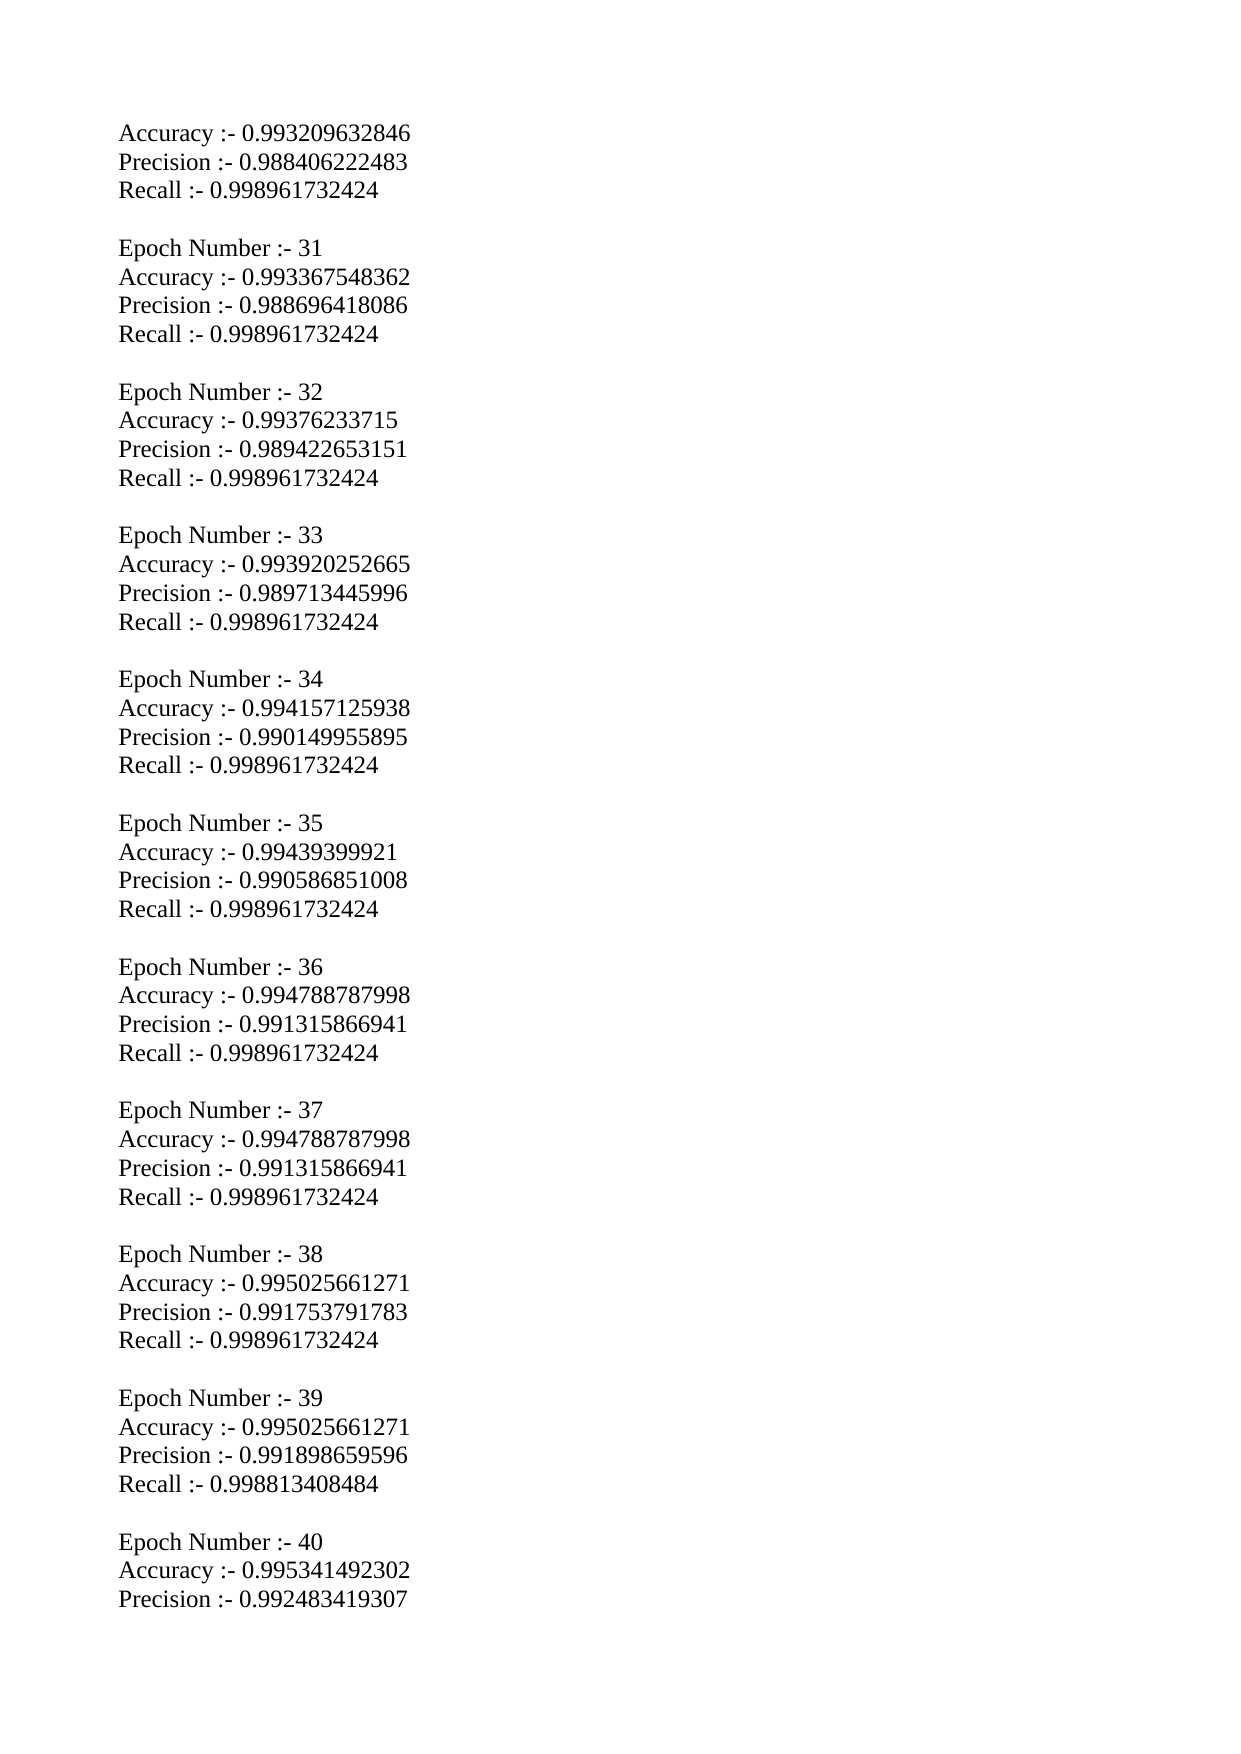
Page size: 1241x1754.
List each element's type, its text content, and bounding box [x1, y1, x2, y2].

text Precision :- 0.989422653151 [118, 434, 1122, 463]
text Precision :- 0.988696418086 [118, 291, 1122, 319]
text Precision :- 0.991898659596 [118, 1441, 1122, 1469]
text Epoch Number :- 35 [118, 808, 1122, 837]
text Precision :- 0.990586851008 [118, 866, 1122, 894]
text Precision :- 0.988406222483 [118, 147, 1122, 176]
text Precision :- 0.992483419307 [118, 1584, 1122, 1613]
text Recall :- 0.998961732424 [118, 894, 1122, 923]
text Accuracy :- 0.994157125938 [118, 693, 1122, 722]
text Recall :- 0.998961732424 [118, 1326, 1122, 1354]
text Epoch Number :- 36 [118, 952, 1122, 981]
text Precision :- 0.989713445996 [118, 578, 1122, 607]
text Accuracy :- 0.99376233715 [118, 406, 1122, 434]
text Accuracy :- 0.993920252665 [118, 549, 1122, 578]
text Accuracy :- 0.994788787998 [118, 1124, 1122, 1153]
text Accuracy :- 0.995341492302 [118, 1556, 1122, 1584]
text Epoch Number :- 37 [118, 1096, 1122, 1124]
text Epoch Number :- 32 [118, 377, 1122, 406]
text Recall :- 0.998961732424 [118, 751, 1122, 779]
text Epoch Number :- 34 [118, 664, 1122, 693]
text Recall :- 0.998813408484 [118, 1469, 1122, 1498]
text Epoch Number :- 31 [118, 233, 1122, 262]
text Epoch Number :- 38 [118, 1239, 1122, 1268]
text Recall :- 0.998961732424 [118, 1038, 1122, 1067]
text Accuracy :- 0.99439399921 [118, 837, 1122, 866]
text Recall :- 0.998961732424 [118, 463, 1122, 492]
text Accuracy :- 0.993209632846 [118, 118, 1122, 147]
text Accuracy :- 0.995025661271 [118, 1412, 1122, 1441]
text Epoch Number :- 33 [118, 521, 1122, 549]
text Recall :- 0.998961732424 [118, 607, 1122, 636]
text Recall :- 0.998961732424 [118, 176, 1122, 204]
text Accuracy :- 0.994788787998 [118, 981, 1122, 1009]
text Recall :- 0.998961732424 [118, 1182, 1122, 1211]
text Precision :- 0.991753791783 [118, 1297, 1122, 1326]
text Accuracy :- 0.995025661271 [118, 1268, 1122, 1297]
text Precision :- 0.991315866941 [118, 1153, 1122, 1182]
text Recall :- 0.998961732424 [118, 319, 1122, 348]
text Accuracy :- 0.993367548362 [118, 262, 1122, 291]
text Precision :- 0.991315866941 [118, 1009, 1122, 1038]
text Precision :- 0.990149955895 [118, 722, 1122, 751]
text Epoch Number :- 40 [118, 1527, 1122, 1556]
text Epoch Number :- 39 [118, 1383, 1122, 1412]
